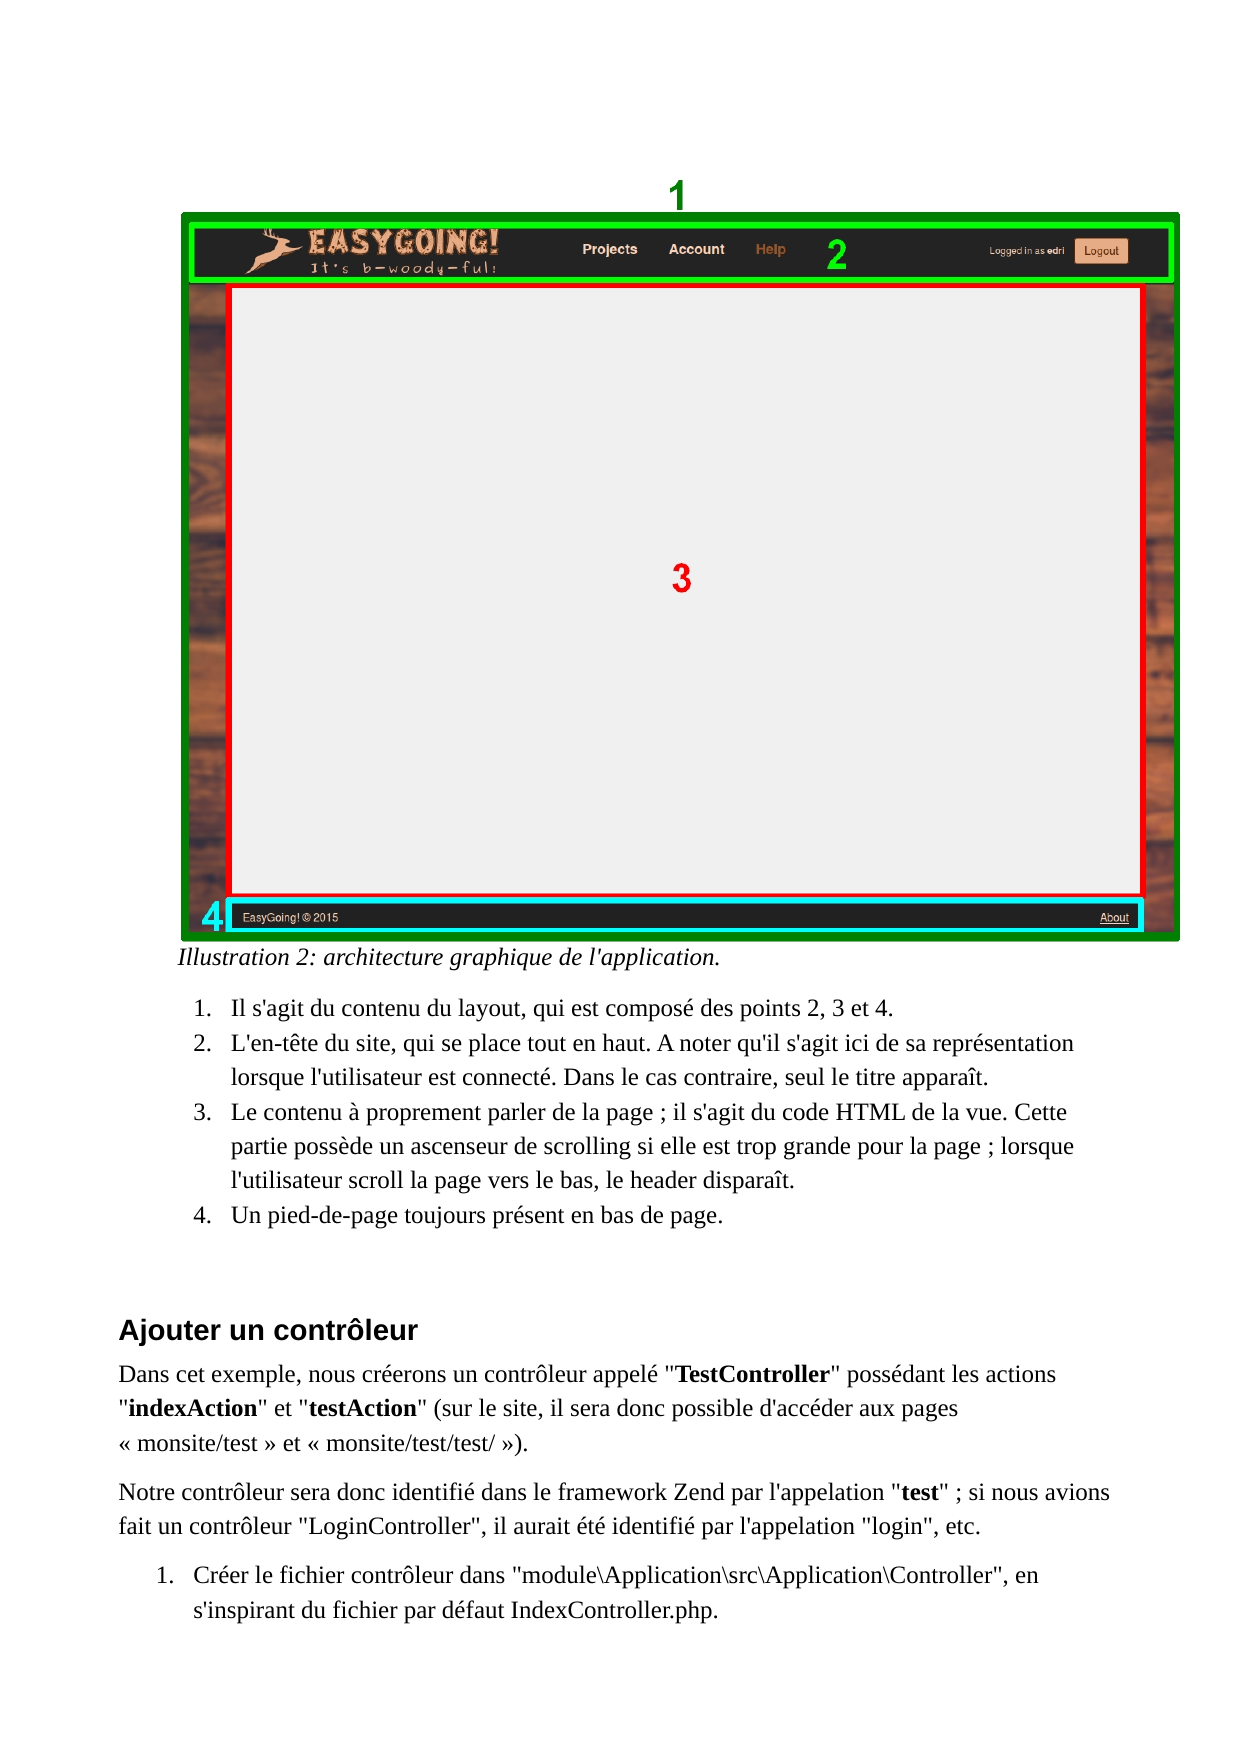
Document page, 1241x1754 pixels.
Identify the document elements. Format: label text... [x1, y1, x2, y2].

text Illustration 2: architecture graphique de l'application. [177, 942, 1181, 970]
subtitle Ajouter un contrôleur [118, 1313, 1122, 1346]
text Notre contrôleur sera donc identifié dans le framework Zend par l'appelation "test" ; si nous avions fait un contrôleur "LoginController", il aurait été identifié par l'appelation "login", etc. [118, 1477, 1122, 1540]
text Dans cet exemple, nous créerons un contrôleur appelé "TestController" possédant les actions "indexAction" et "testAction" (sur le site, il sera donc possible d'accéder aux pages « monsite/test » et « monsite/test/test/ »). [118, 1359, 1122, 1457]
list Créer le fichier contrôleur dans "module\Application\src\Application\Controller", en s'inspirant du fichier par défaut IndexController.php. [156, 1561, 1122, 1624]
list Il s'agit du contenu du layout, qui est composé des points 2, 3 et 4. [193, 993, 1122, 1022]
list Un pied-de-page toujours présent en bas de page. [193, 1200, 1122, 1229]
list L'en-tête du site, qui se place tout en haut. A noter qu'il s'agit ici de sa représentation lorsque l'utilisateur est connecté. Dans le cas contraire, seul le titre apparaît. [193, 1028, 1122, 1091]
picture [177, 176, 1182, 942]
list Le contenu à proprement parler de la page ; il s'agit du code HTML de la vue. Cette partie possède un ascenseur de scrolling si elle est trop grande pour la page ; lorsque l'utilisateur scroll la page vers le bas, le header disparaît. [193, 1097, 1122, 1194]
